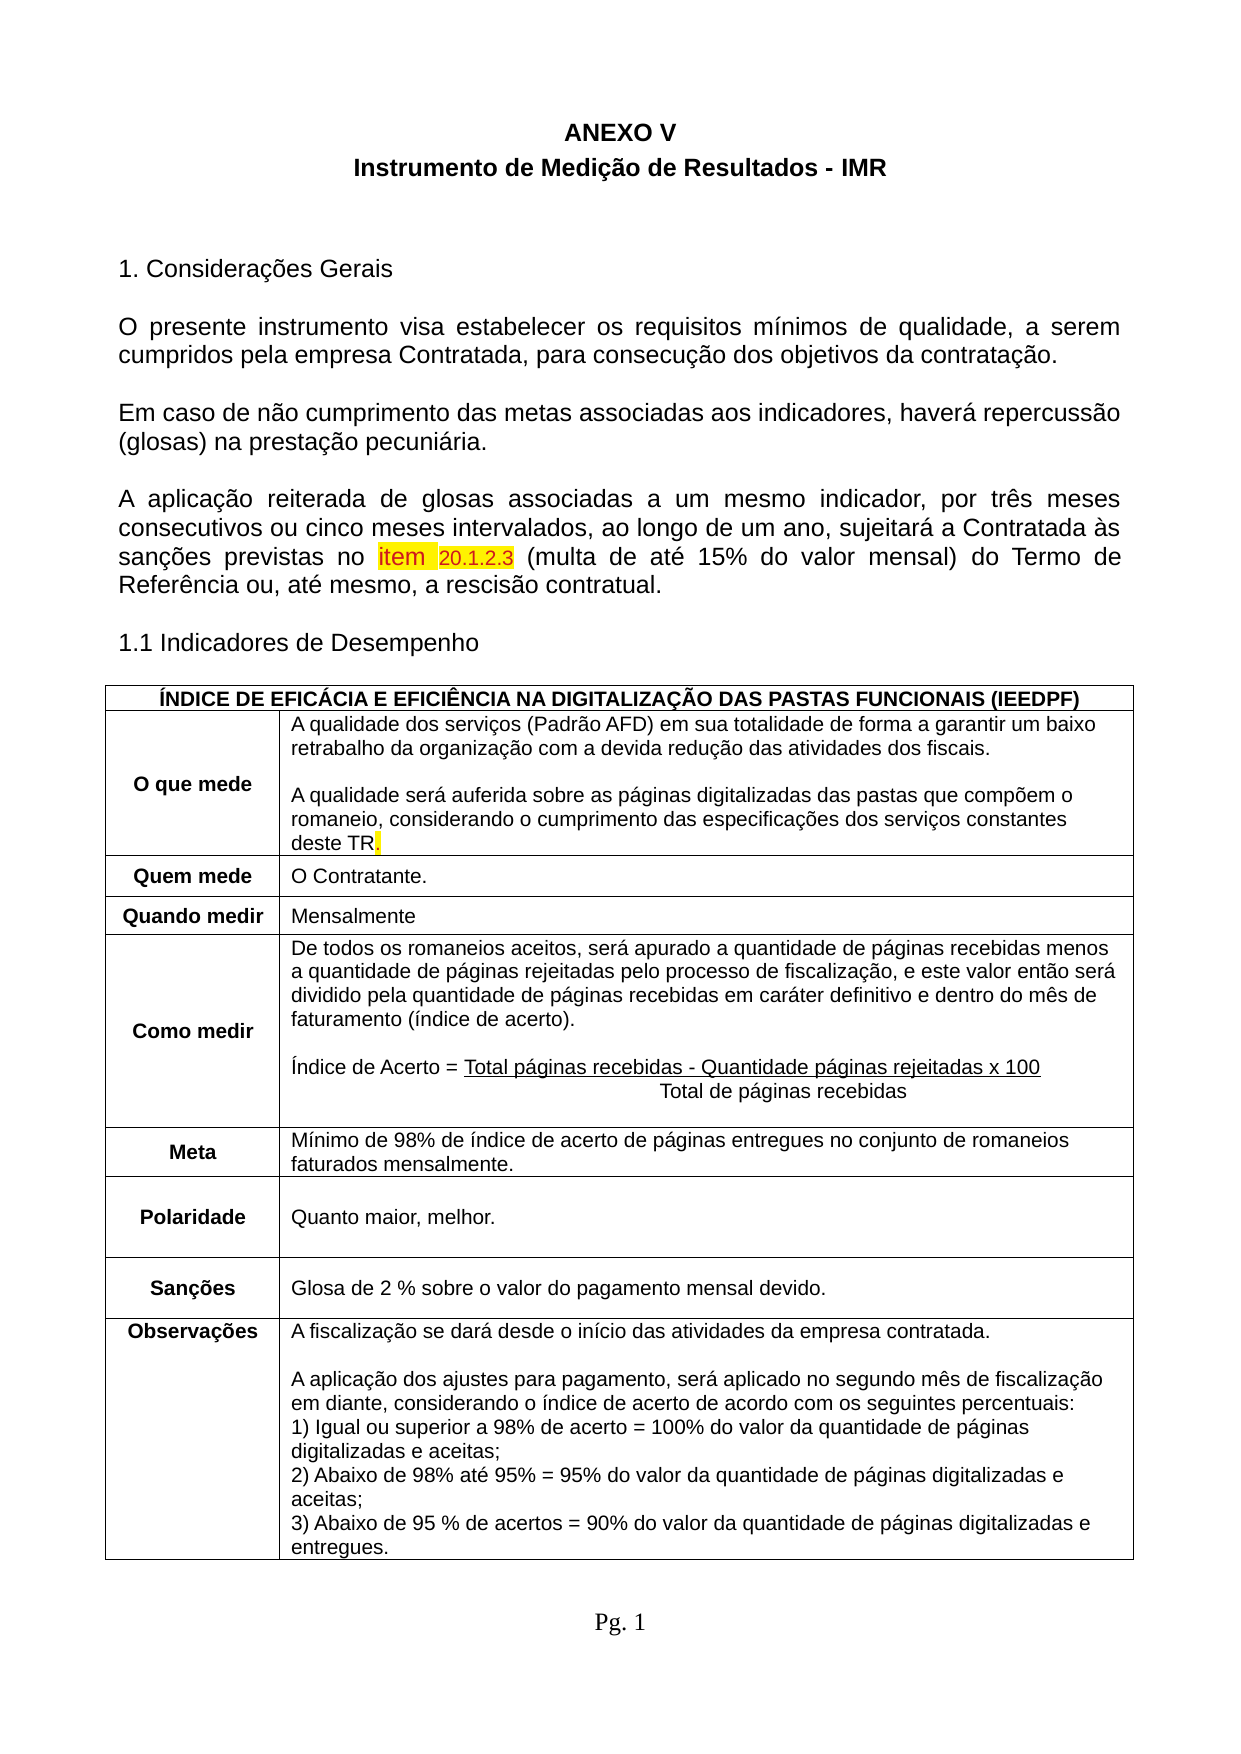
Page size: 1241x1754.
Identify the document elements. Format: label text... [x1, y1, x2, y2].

table_cell Quem mede [106, 856, 279, 896]
text O presente instrumento visa estabelecer os requisitos mínimos de qualidade, a serem cumpridos pela empresa Contratada, para consecução dos objetivos da contratação. [118, 312, 1122, 369]
table_cell De todos os romaneios aceitos, será apurado a quantidade de páginas recebidas menos a quantidade de páginas rejeitadas pelo processo de fiscalização, e este valor então será dividido pela quantidade de páginas recebidas em caráter definitivo e dentro do mês de faturamento (índice de acerto). Índice de Acerto = Total páginas recebidas - Quantidade páginas rejeitadas x 100 Total de páginas recebidas [280, 935, 1133, 1127]
table_cell O Contratante. [280, 856, 1133, 896]
table_cell Mínimo de 98% de índice de acerto de páginas entregues no conjunto de romaneios faturados mensalmente. [280, 1128, 1133, 1176]
table_header ÍNDICE DE EFICÁCIA E EFICIÊNCIA NA DIGITALIZAÇÃO DAS PASTAS FUNCIONAIS (IEEDPF) [106, 686, 1133, 710]
table_cell Quando medir [106, 897, 279, 934]
text Em caso de não cumprimento das metas associadas aos indicadores, haverá repercussão (glosas) na prestação pecuniária. [118, 398, 1122, 455]
table_cell O que mede [106, 711, 279, 855]
table_cell Observações [106, 1319, 279, 1558]
table_cell Glosa de 2 % sobre o valor do pagamento mensal devido. [280, 1258, 1133, 1318]
text A aplicação reiterada de glosas associadas a um mesmo indicador, por três meses consecutivos ou cinco meses intervalados, ao longo de um ano, sujeitará a Contratada às sanções previstas no item 20.1.2.3 (multa de até 15% do valor mensal) do Termo de Referência ou, até mesmo, a rescisão contratual. [118, 484, 1122, 599]
table_cell Quanto maior, melhor. [280, 1177, 1133, 1257]
table_cell Sanções [106, 1258, 279, 1318]
table_cell Como medir [106, 935, 279, 1127]
text 1.1 Indicadores de Desempenho [118, 628, 1122, 657]
table_cell Meta [106, 1128, 279, 1176]
table_cell A fiscalização se dará desde o início das atividades da empresa contratada. A aplicação dos ajustes para pagamento, será aplicado no segundo mês de fiscalização em diante, considerando o índice de acerto de acordo com os seguintes percentuais: 1) Igual ou superior a 98% de acerto = 100% do valor da quantidade de páginas digitalizadas e aceitas; 2) Abaixo de 98% até 95% = 95% do valor da quantidade de páginas digitalizadas e aceitas; 3) Abaixo de 95 % de acertos = 90% do valor da quantidade de páginas digitalizadas e entregues. [280, 1319, 1133, 1558]
table_cell Polaridade [106, 1177, 279, 1257]
table_cell Mensalmente [280, 897, 1133, 934]
text 1. Considerações Gerais [118, 254, 1122, 283]
table_cell A qualidade dos serviços (Padrão AFD) em sua totalidade de forma a garantir um baixo retrabalho da organização com a devida redução das atividades dos fiscais. A qualidade será auferida sobre as páginas digitalizadas das pastas que compõem o romaneio, considerando o cumprimento das especificações dos serviços constantes deste TR. [280, 711, 1133, 855]
